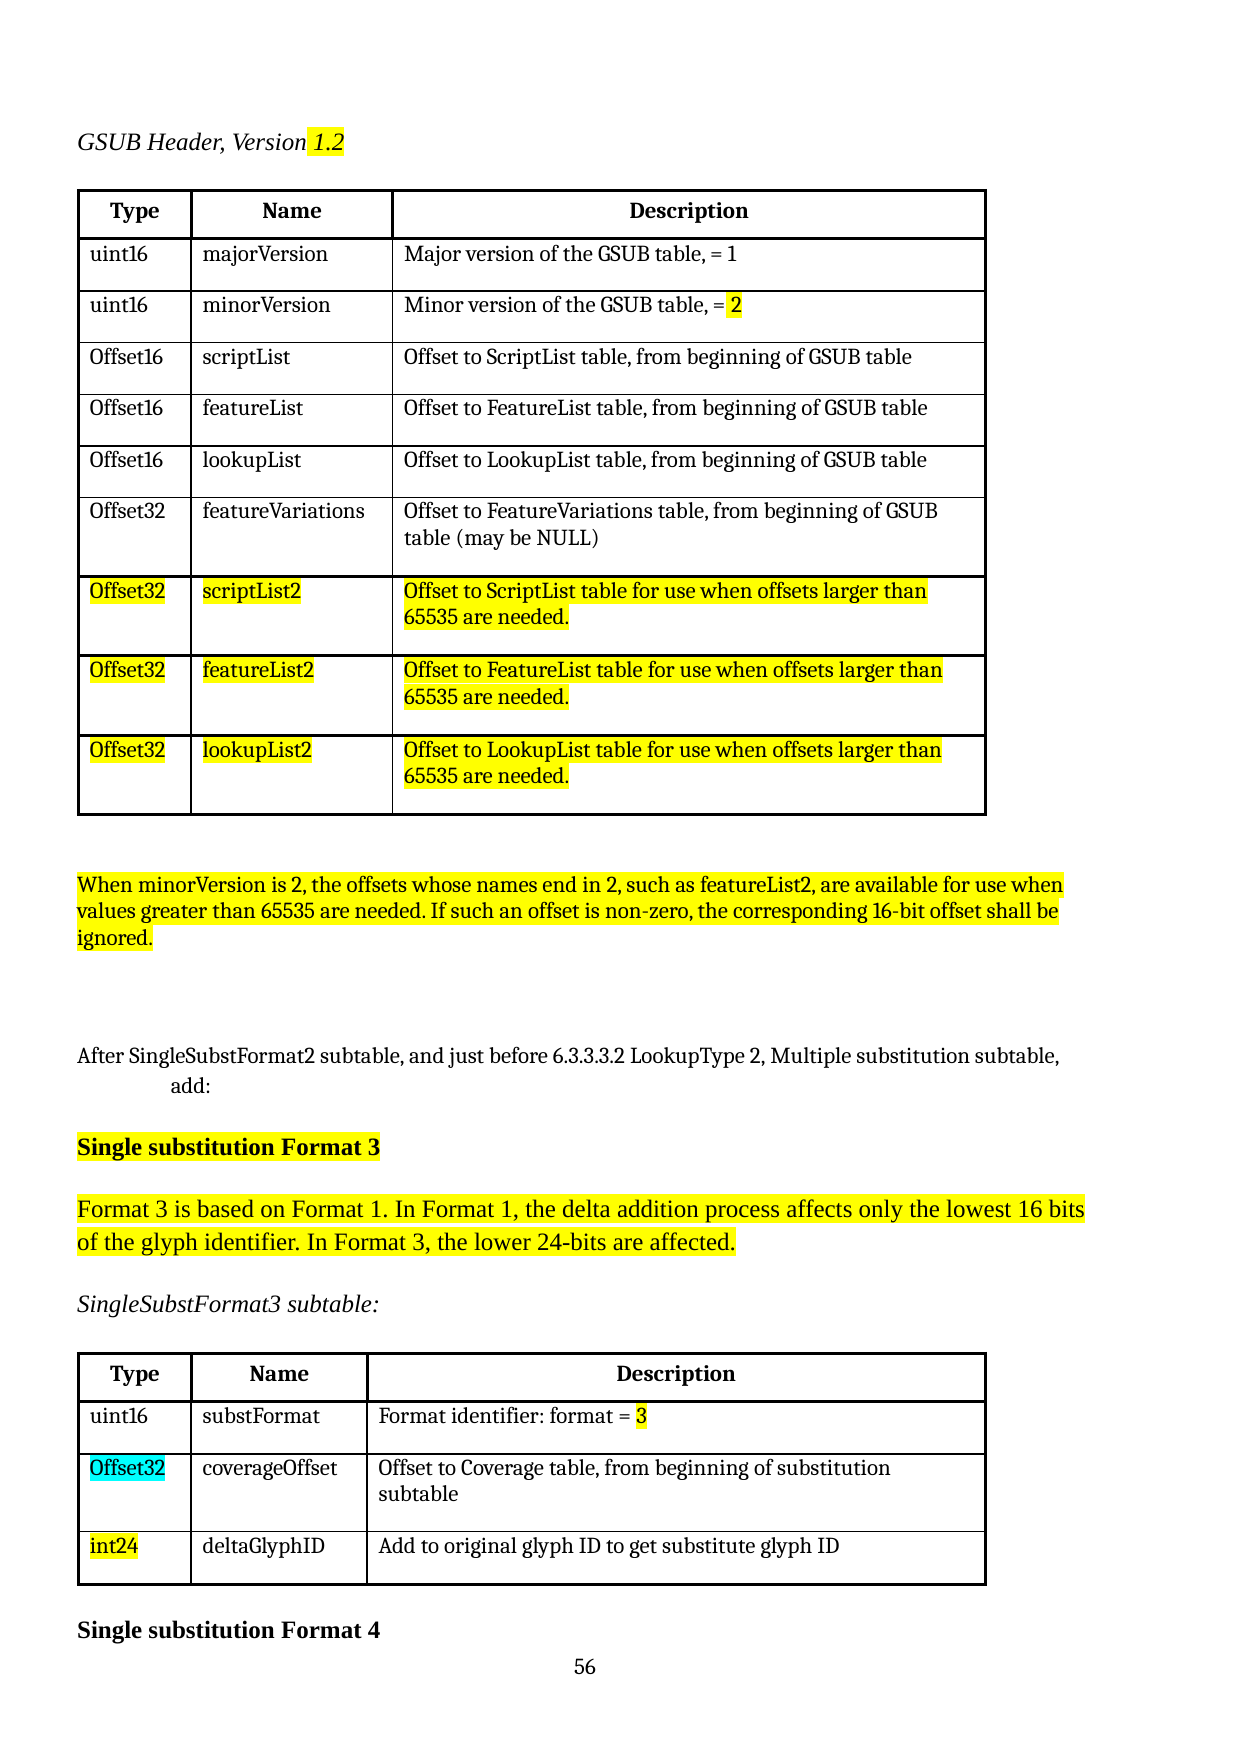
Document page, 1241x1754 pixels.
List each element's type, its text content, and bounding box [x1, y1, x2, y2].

table_cell featureVariations [192, 498, 392, 574]
table_cell Offset to LookupList table for use when offsets larger than 65535 are needed. [393, 737, 984, 813]
text GSUB Header, Version 1.2 [77, 127, 1093, 156]
table_cell Add to original glyph ID to get substitute glyph ID [368, 1532, 984, 1582]
table_cell int24 [80, 1532, 190, 1582]
table_header Name [193, 192, 391, 237]
table_header Description [394, 192, 984, 237]
text Format 3 is based on Format 1. In Format 1, the delta addition process affects only the lowest 16 bits of the glyph identifier. In Format 3, the lower 24-bits are affected. [77, 1194, 1093, 1256]
table_header Type [80, 192, 190, 237]
table_cell minorVersion [192, 292, 392, 342]
table_cell Offset32 [80, 498, 190, 574]
table_cell scriptList [192, 343, 392, 393]
table_cell Offset16 [80, 447, 190, 497]
table_cell uint16 [80, 240, 190, 290]
text Single substitution Format 4 [77, 1615, 1093, 1643]
table_cell Offset32 [80, 1455, 190, 1531]
table_cell majorVersion [192, 240, 392, 290]
table_cell substFormat [192, 1403, 366, 1453]
table_cell Offset16 [80, 395, 190, 445]
table_cell uint16 [80, 1403, 190, 1453]
table_cell Major version of the GSUB table, = 1 [393, 240, 984, 290]
table_cell Offset to FeatureList table for use when offsets larger than 65535 are needed. [393, 657, 984, 733]
table_header Type [80, 1355, 190, 1400]
table_cell Offset to FeatureList table, from beginning of GSUB table [393, 395, 984, 445]
text SingleSubstFormat3 subtable: [77, 1289, 1093, 1318]
text When minorVersion is 2, the offsets whose names end in 2, such as featureList2, are available for use when values greater than 65535 are needed. If such an offset is non-zero, the corresponding 16-bit offset shall be ignored. [77, 872, 1093, 951]
table_cell Offset to ScriptList table, from beginning of GSUB table [393, 343, 984, 393]
table_cell deltaGlyphID [192, 1532, 366, 1582]
table_cell scriptList2 [192, 578, 392, 654]
table_cell Offset16 [80, 343, 190, 393]
table_cell featureList2 [192, 657, 392, 733]
table_cell Offset to FeatureVariations table, from beginning of GSUB table (may be NULL) [393, 498, 984, 574]
table_cell coverageOffset [192, 1455, 366, 1531]
table_cell Minor version of the GSUB table, = 2 [393, 292, 984, 342]
table_cell uint16 [80, 292, 190, 342]
table_cell lookupList2 [192, 737, 392, 813]
table_cell Offset to ScriptList table for use when offsets larger than 65535 are needed. [393, 578, 984, 654]
text After SingleSubstFormat2 subtable, and just before 6.3.3.3.2 LookupType 2, Multiple substitution subtable, add: [77, 1042, 1093, 1099]
text Single substitution Format 3 [77, 1132, 1093, 1161]
table_cell lookupList [192, 447, 392, 497]
table_header Description [369, 1355, 984, 1400]
table_cell Offset32 [80, 657, 190, 733]
table_cell featureList [192, 395, 392, 445]
table_cell Offset to Coverage table, from beginning of substitution subtable [368, 1455, 984, 1531]
table_cell Offset32 [80, 578, 190, 654]
table_cell Offset to LookupList table, from beginning of GSUB table [393, 447, 984, 497]
table_cell Format identifier: format = 3 [368, 1403, 984, 1453]
table_cell Offset32 [80, 737, 190, 813]
table_header Name [193, 1355, 366, 1400]
